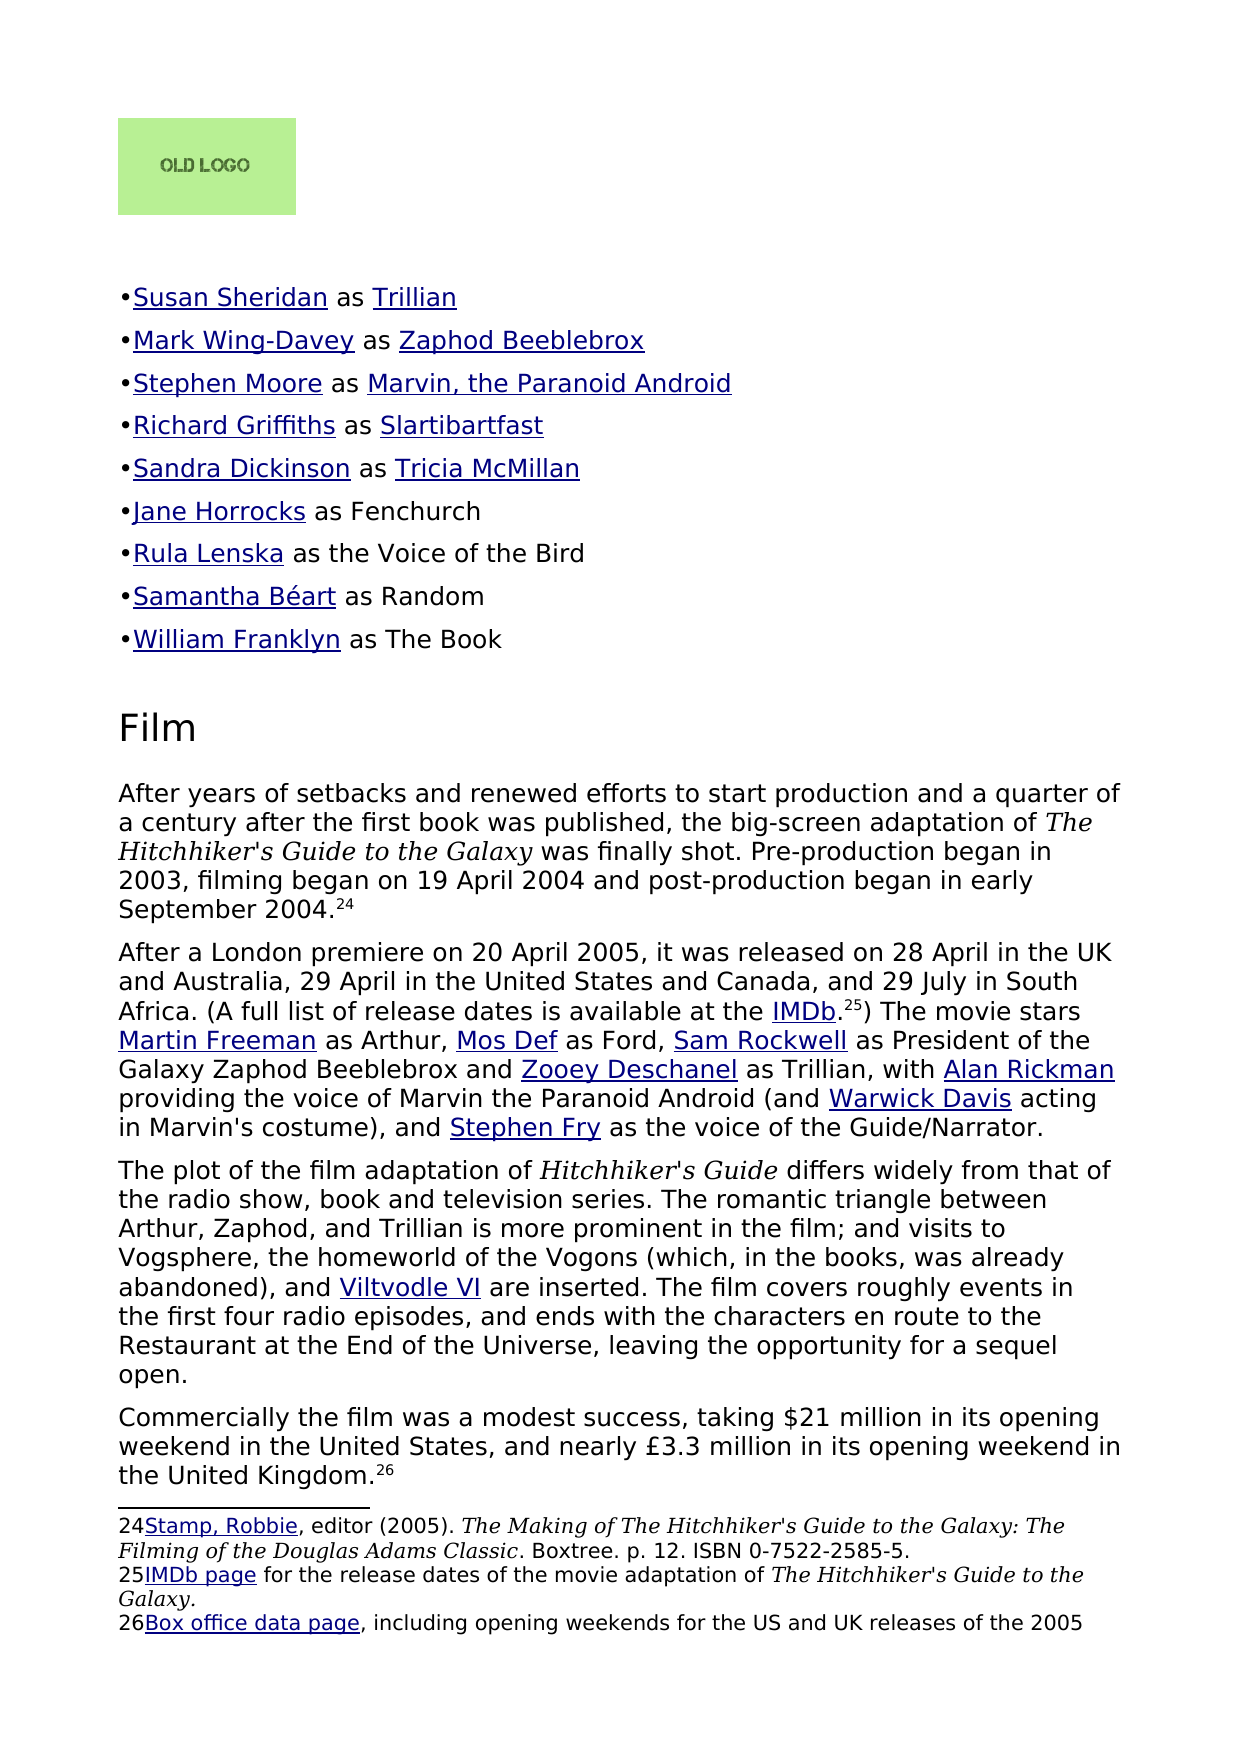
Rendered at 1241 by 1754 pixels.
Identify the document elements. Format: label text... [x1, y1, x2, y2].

picture [118, 118, 296, 215]
list Stephen Moore as Marvin, the Paranoid Android [118, 369, 1122, 398]
list Susan Sheridan as Trillian [118, 283, 1122, 313]
list Sandra Dickinson as Tricia McMillan [118, 454, 1122, 483]
subtitle Film [118, 707, 1122, 750]
list Mark Wing-Davey as Zaphod Beeblebrox [118, 326, 1122, 355]
list Rula Lenska as the Voice of the Bird [118, 540, 1122, 569]
text After a London premiere on 20 April 2005, it was released on 28 April in the UK and Australia, 29 April in the United States and Canada, and 29 July in South Africa. (A full list of release dates is available at the IMDb.) The movie stars Martin Freeman as Arthur, Mos Def as Ford, Sam Rockwell as President of the Galaxy Zaphod Beeblebrox and Zooey Deschanel as Trillian, with Alan Rickman providing the voice of Marvin the Paranoid Android (and Warwick Davis acting in Marvin's costume), and Stephen Fry as the voice of the Guide/Narrator. [118, 938, 1122, 1142]
list Richard Griffiths as Slartibartfast [118, 412, 1122, 441]
text IMDb page for the release dates of the movie adaptation of The Hitchhiker's Guide to the Galaxy. [118, 1563, 1122, 1611]
text Box office data page, including opening weekends for the US and UK releases of the 2005 [118, 1611, 1122, 1636]
list Jane Horrocks as Fenchurch [118, 497, 1122, 526]
text Stamp, Robbie, editor (2005). The Making of The Hitchhiker's Guide to the Galaxy: The Filming of the Douglas Adams Classic. Boxtree. p. 12. ISBN 0-7522-2585-5. [118, 1514, 1122, 1563]
list William Franklyn as The Book [118, 625, 1122, 654]
text After years of setbacks and renewed efforts to start production and a quarter of a century after the first book was published, the big-screen adaptation of The Hitchhiker's Guide to the Galaxy was finally shot. Pre-production began in 2003, filming began on 19 April 2004 and post-production began in early September 2004. [118, 779, 1122, 925]
text Commercially the film was a modest success, taking $21 million in its opening weekend in the United States, and nearly £3.3 million in its opening weekend in the United Kingdom. [118, 1403, 1122, 1490]
text The plot of the film adaptation of Hitchhiker's Guide differs widely from that of the radio show, book and television series. The romantic triangle between Arthur, Zaphod, and Trillian is more prominent in the film; and visits to Vogsphere, the homeworld of the Vogons (which, in the books, was already abandoned), and Viltvodle VI are inserted. The film covers roughly events in the first four radio episodes, and ends with the characters en route to the Restaurant at the End of the Universe, leaving the opportunity for a sequel open. [118, 1156, 1122, 1389]
list Samantha Béart as Random [118, 582, 1122, 612]
